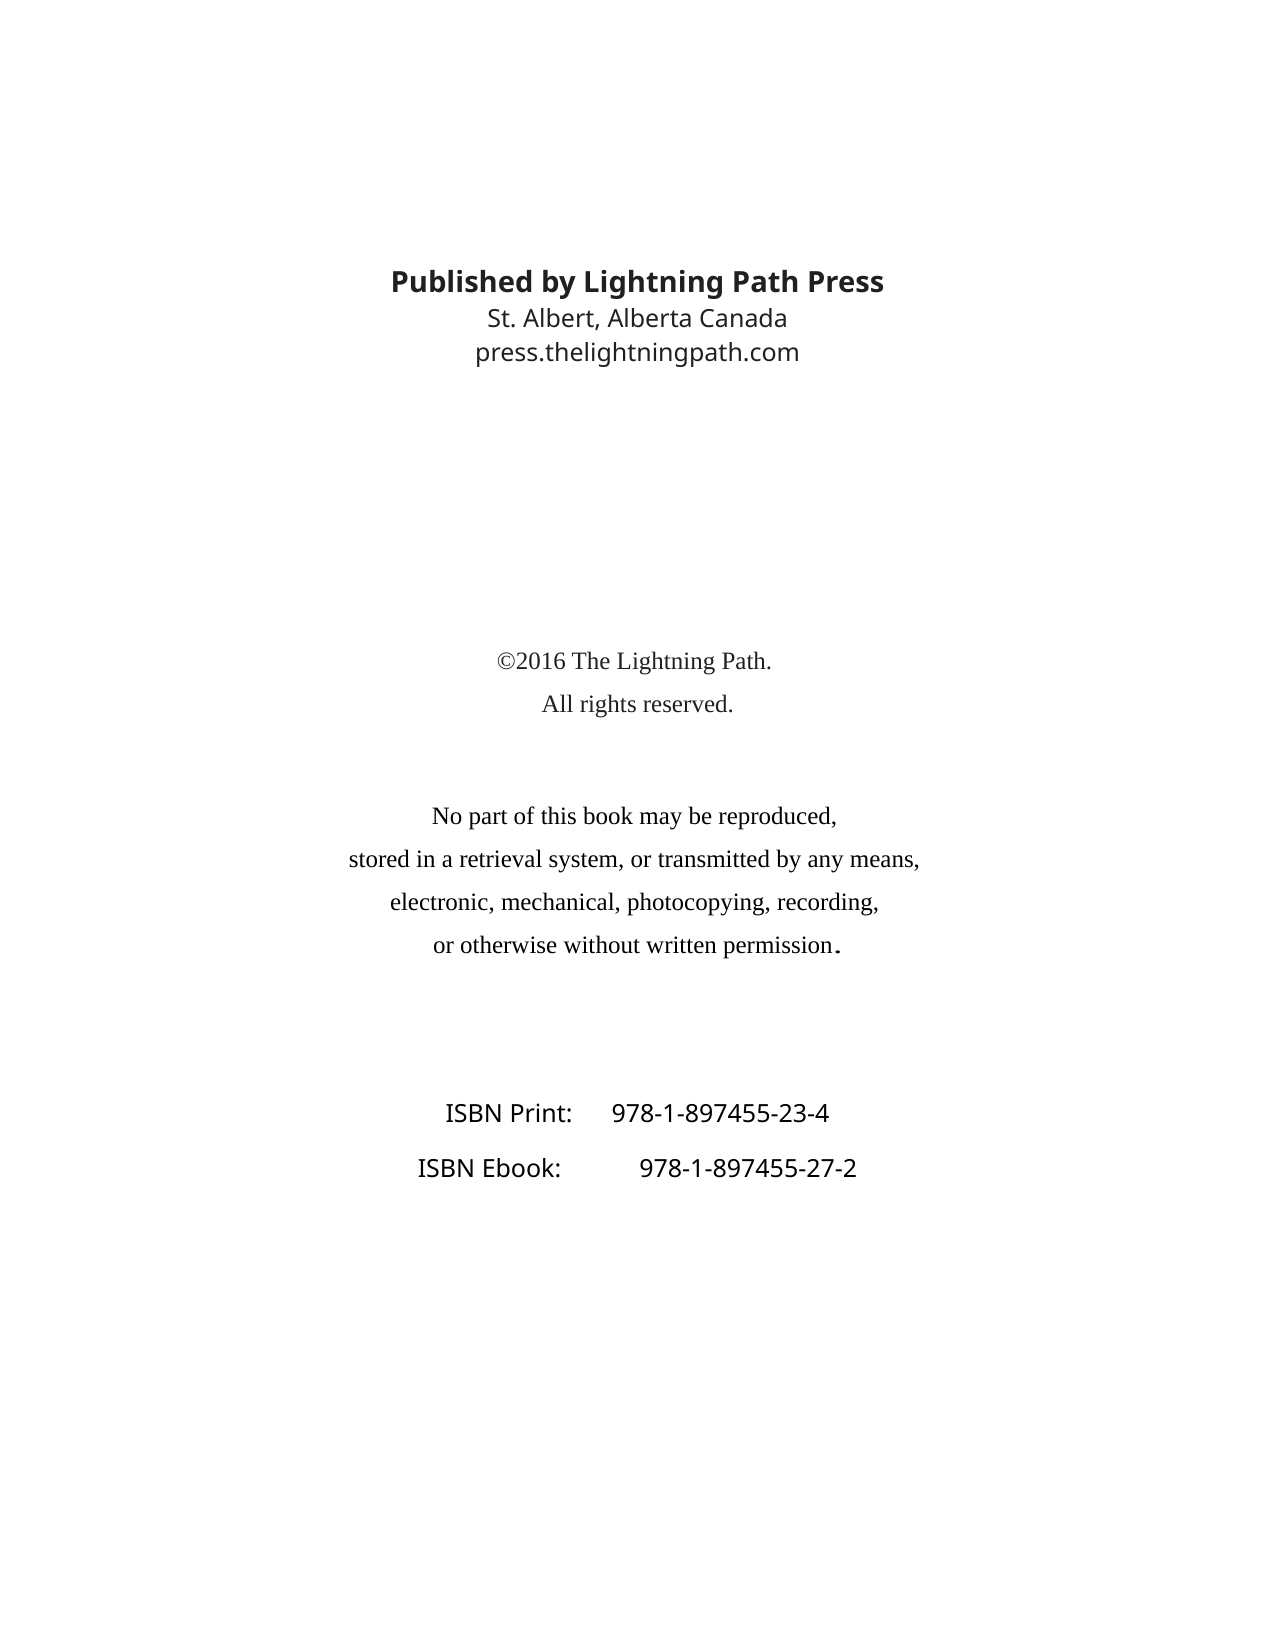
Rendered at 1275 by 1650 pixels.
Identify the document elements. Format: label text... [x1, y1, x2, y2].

text ISBN Ebook: 978-1-897455-27-2 [187, 1151, 1087, 1184]
text Published by Lightning Path Press St. Albert, Alberta Canada press.thelightningpath.com [187, 261, 1087, 403]
text ©2016 The Lightning Path. All rights reserved. [187, 646, 1087, 718]
text No part of this book may be reproduced, stored in a retrieval system, or transmitted by any means, electronic, mechanical, photocopying, recording, or otherwise without written permission. [187, 801, 1087, 959]
text ISBN Print: 978-1-897455-23-4 [187, 1096, 1087, 1130]
